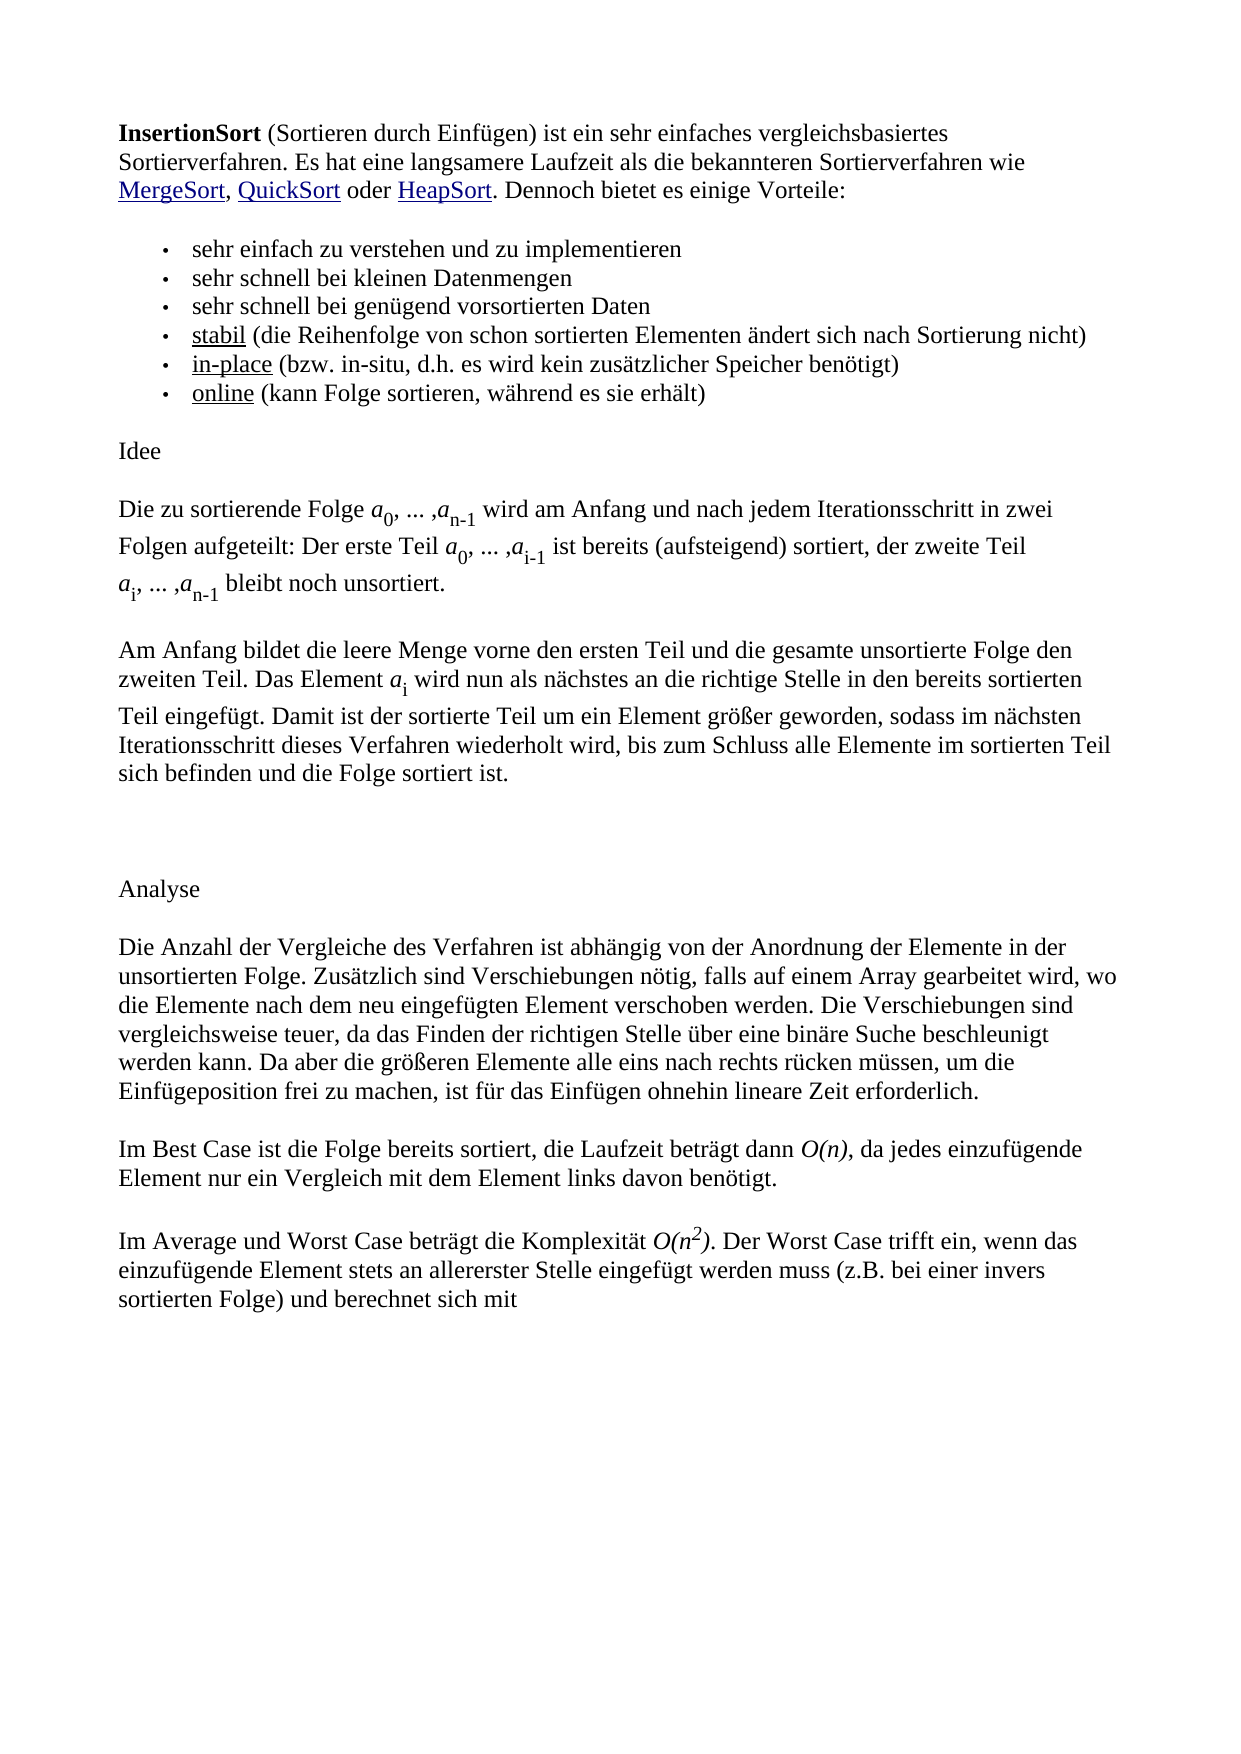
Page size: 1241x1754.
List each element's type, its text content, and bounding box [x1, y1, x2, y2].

text Im Best Case ist die Folge bereits sortiert, die Laufzeit beträgt dann O(n), da jedes einzufügende Element nur ein Vergleich mit dem Element links davon benötigt. [118, 1134, 1122, 1192]
text InsertionSort (Sortieren durch Einfügen) ist ein sehr einfaches vergleichsbasiertes Sortierverfahren. Es hat eine langsamere Laufzeit als die bekannteren Sortierverfahren wie MergeSort, QuickSort oder HeapSort. Dennoch bietet es einige Vorteile: [118, 118, 1122, 204]
list sehr schnell bei genügend vorsortierten Daten [162, 291, 1122, 320]
list stabil (die Reihenfolge von schon sortierten Elementen ändert sich nach Sortierung nicht) [162, 320, 1122, 349]
text Im Average und Worst Case beträgt die Komplexität O(n2). Der Worst Case trifft ein, wenn das einzufügende Element stets an allererster Stelle eingefügt werden muss (z.B. bei einer invers sortierten Folge) und berechnet sich mit [118, 1221, 1122, 1312]
list in-place (bzw. in-situ, d.h. es wird kein zusätzlicher Speicher benötigt) [162, 349, 1122, 378]
list sehr schnell bei kleinen Datenmengen [162, 263, 1122, 291]
text Die Anzahl der Vergleiche des Verfahren ist abhängig von der Anordnung der Elemente in der unsortierten Folge. Zusätzlich sind Verschiebungen nötig, falls auf einem Array gearbeitet wird, wo die Elemente nach dem neu eingefügten Element verschoben werden. Die Verschiebungen sind vergleichsweise teuer, da das Finden der richtigen Stelle über eine binäre Suche beschleunigt werden kann. Da aber die größeren Elemente alle eins nach rechts rücken müssen, um die Einfügeposition frei zu machen, ist für das Einfügen ohnehin lineare Zeit erforderlich. [118, 932, 1122, 1105]
list online (kann Folge sortieren, während es sie erhält) [162, 378, 1122, 406]
list sehr einfach zu verstehen und zu implementieren [162, 234, 1122, 263]
text Idee [118, 436, 1122, 464]
text Die zu sortierende Folge a0, ... ,an-1 wird am Anfang und nach jedem Iterationsschritt in zwei Folgen aufgeteilt: Der erste Teil a0, ... ,ai-1 ist bereits (aufsteigend) sortiert, der zweite Teil ai, ... ,an-1 bleibt noch unsortiert. [118, 494, 1122, 606]
text Am Anfang bildet die leere Menge vorne den ersten Teil und die gesamte unsortierte Folge den zweiten Teil. Das Element ai wird nun als nächstes an die richtige Stelle in den bereits sortierten Teil eingefügt. Damit ist der sortierte Teil um ein Element größer geworden, sodass im nächsten Iterationsschritt dieses Verfahren wiederholt wird, bis zum Schluss alle Elemente im sortierten Teil sich befinden und die Folge sortiert ist. [118, 635, 1122, 787]
text Analyse [118, 874, 1122, 903]
